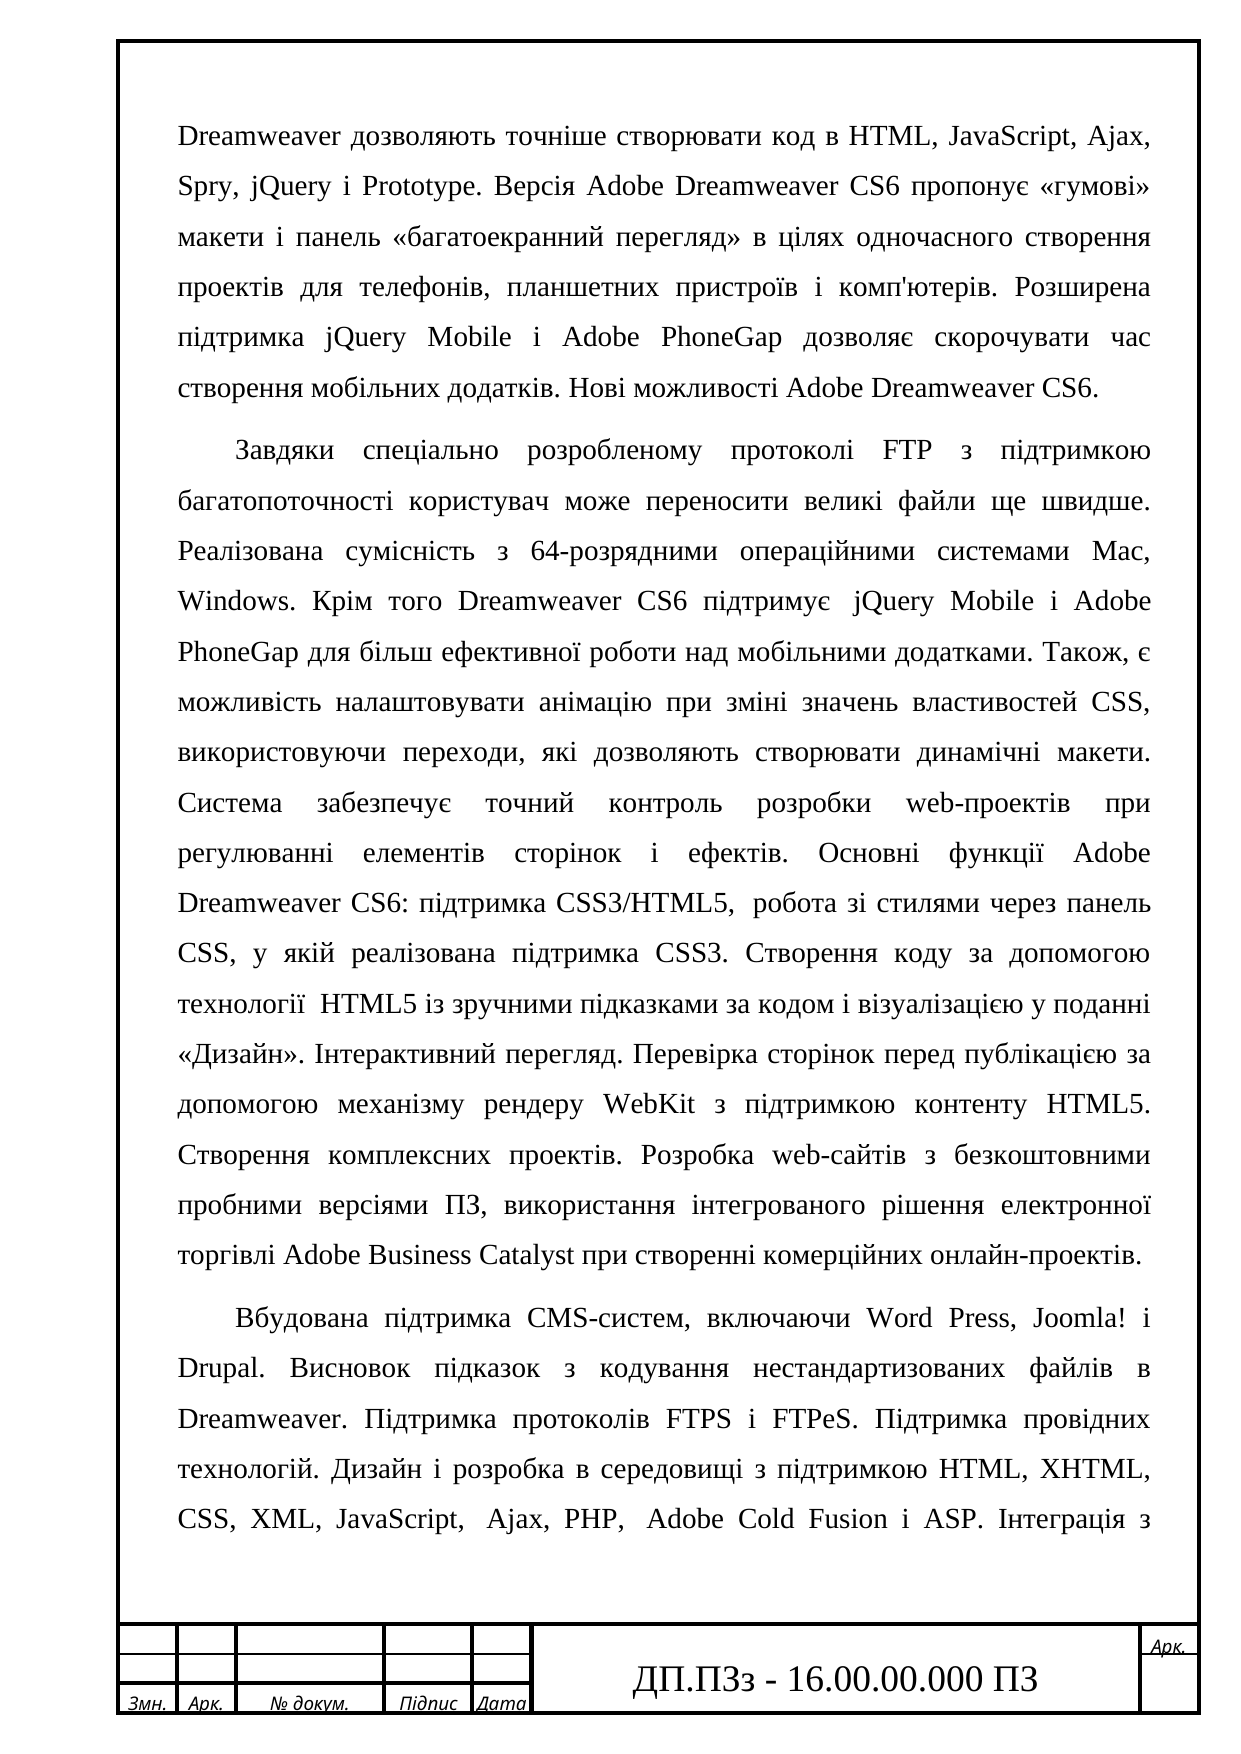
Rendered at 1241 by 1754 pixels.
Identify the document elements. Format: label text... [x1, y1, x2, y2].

text Dreamweaver дозволяють точніше створювати код в HTML, JavaScript, Ajax, Spry, jQuery і Prototype. Версія Adobe Dreamweaver CS6 пропонує «гумові» макети і панель «багатоекранний перегляд» в цілях одночасного створення проектів для телефонів, планшетних пристроїв і комп'ютерів. Розширена підтримка jQuery Mobile і Adobe PhoneGap дозволяє скорочувати час створення мобільних додатків. Нові можливості Adobe Dreamweaver CS6. [177, 118, 1152, 403]
text Вбудована підтримка CMS-систем, включаючи Word Press, Joomla! і Drupal. Висновок підказок з кодування нестандартизованих файлів в Dreamweaver. Підтримка протоколів FTPS і FTPeS. Підтримка провідних технологій. Дизайн і розробка в середовищі з підтримкою HTML, XHTML, CSS, XML, JavaScript, Ajax, PHP, Adobe Cold Fusion і ASP. Інтеграція з [177, 1300, 1152, 1535]
text Завдяки спеціально розробленому протоколі FTP з підтримкою багатопоточності користувач може переносити великі файли ще швидше. Реалізована сумісність з 64-розрядними операційними системами Mac, Windows. Крім того Dreamweaver CS6 підтримує jQuery Mobile і Adobe PhoneGap для більш ефективної роботи над мобільними додатками. Також, є можливість налаштовувати анімацію при зміні значень властивостей CSS, використовуючи переходи, які дозволяють створювати динамічні макети. Система забезпечує точний контроль розробки web-проектів при регулюванні елементів сторінок і ефектів. Основні функції Adobe Dreamweaver CS6: підтримка CSS3/HTML5, робота зі стилями через панель CSS, у якій реалізована підтримка CSS3. Створення коду за допомогою технології HTML5 із зручними підказками за кодом і візуалізацією у поданні «Дизайн». Інтерактивний перегляд. Перевірка сторінок перед публікацією за допомогою механізму рендеру WebKit з підтримкою контенту HTML5. Створення комплексних проектів. Розробка web-сайтів з безкоштовними пробними версіями ПЗ, використання інтегрованого рішення електронної торгівлі Adobe Business Catalyst при створенні комерційних онлайн-проектів. [177, 432, 1152, 1271]
